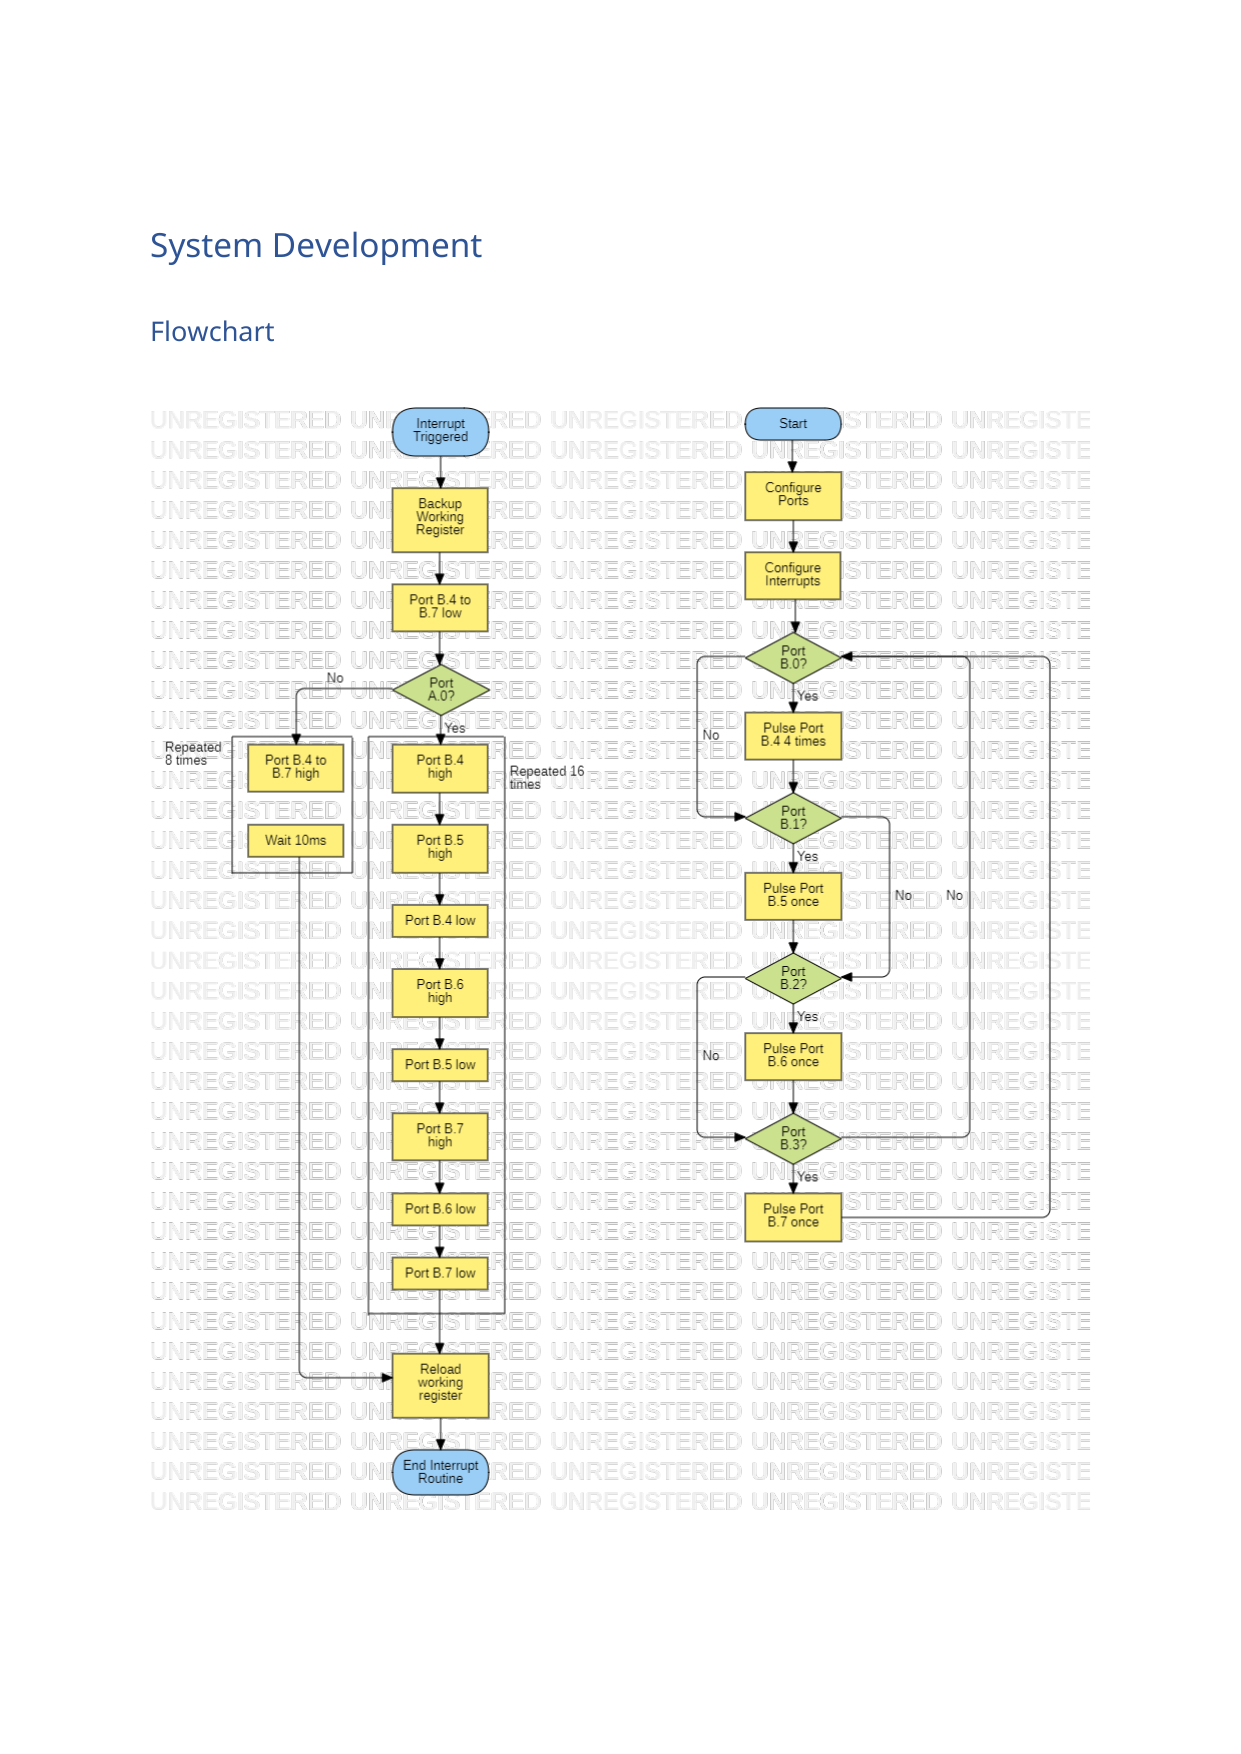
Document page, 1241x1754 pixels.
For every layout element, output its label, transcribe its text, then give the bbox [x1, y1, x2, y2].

subtitle Flowchart [150, 274, 1090, 349]
subtitle System Development [150, 221, 1090, 267]
